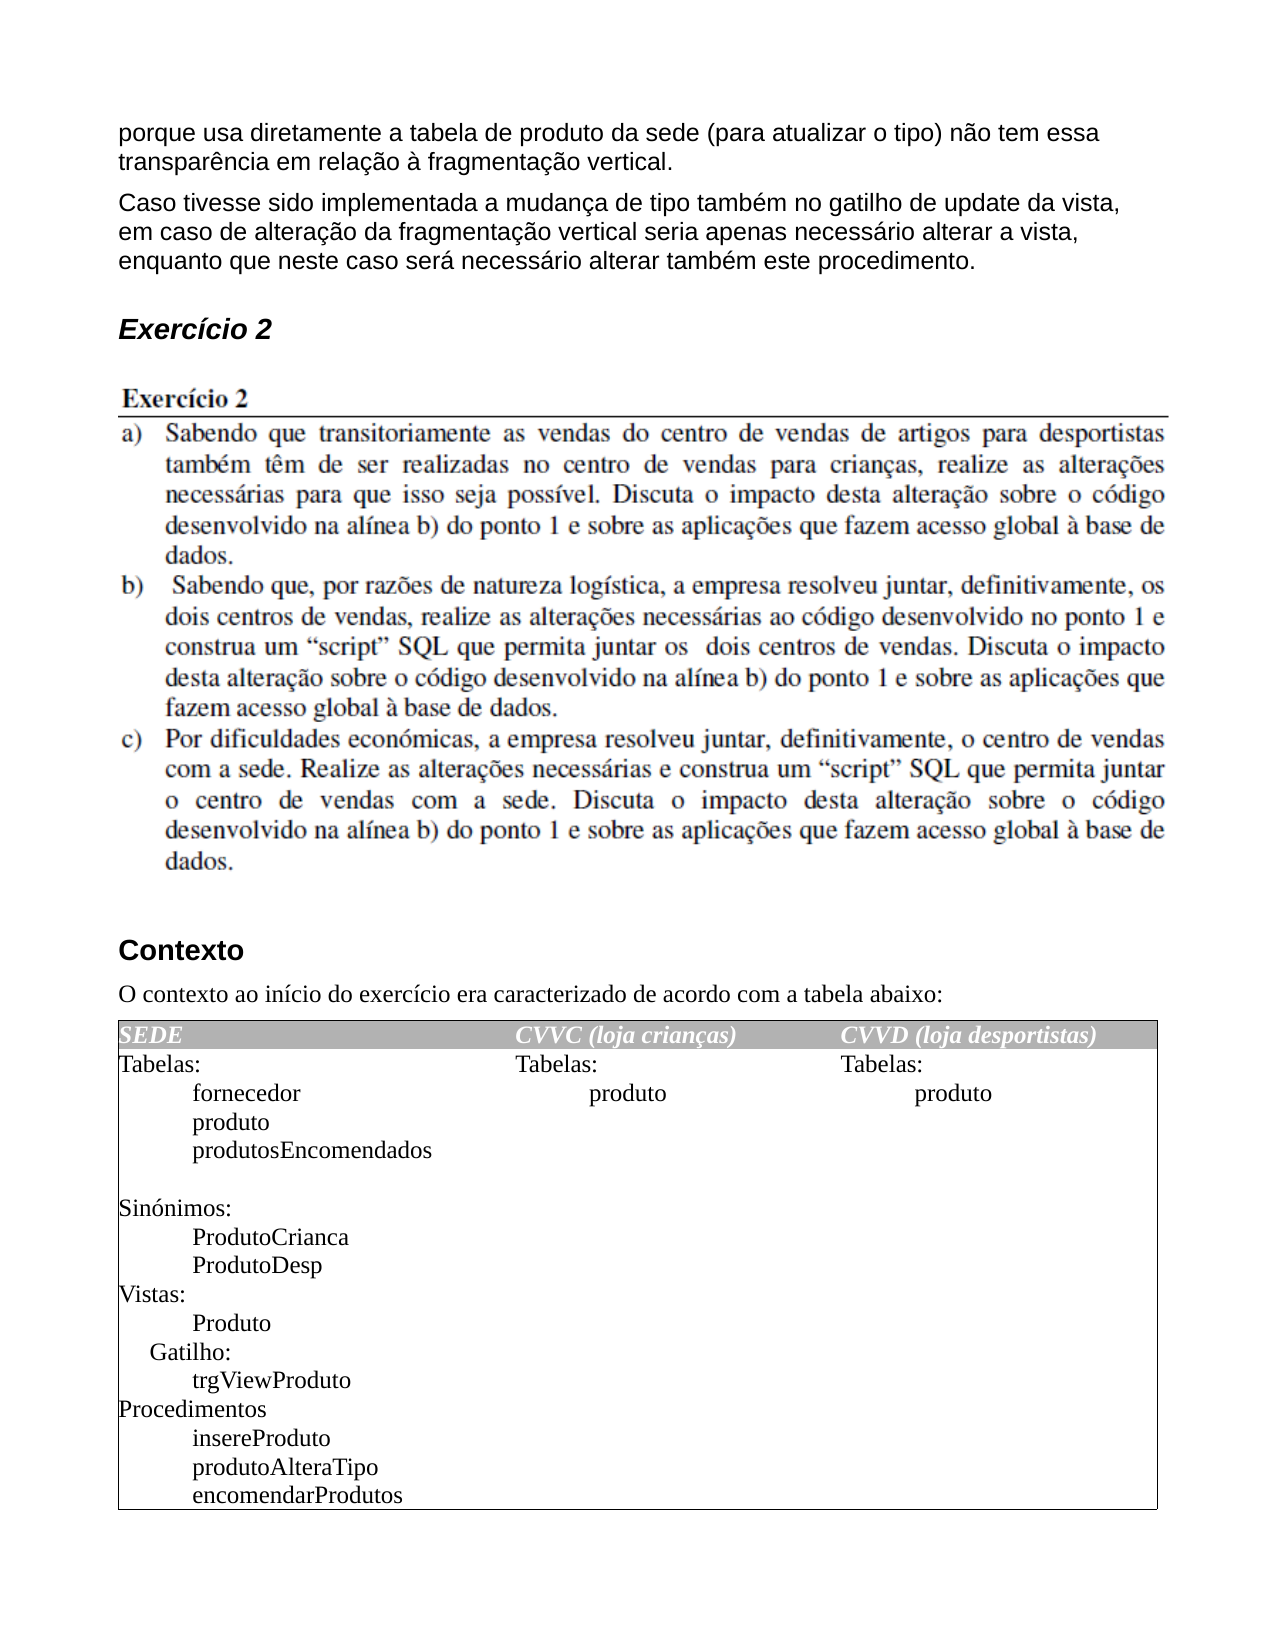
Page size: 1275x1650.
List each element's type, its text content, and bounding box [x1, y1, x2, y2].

table_cell [840, 1193, 1157, 1279]
text Caso tivesse sido implementada a mudança de tipo também no gatilho de update da vista, em caso de alteração da fragmentação vertical seria apenas necessário alterar a vista, enquanto que neste caso será necessário alterar também este procedimento. [118, 188, 1157, 274]
text O contexto ao início do exercício era caracterizado de acordo com a tabela abaixo: [118, 979, 1157, 1008]
table_cell Vistas: Produto Gatilho: trgViewProduto [119, 1279, 515, 1394]
table_cell Tabelas: produto [515, 1049, 840, 1193]
subtitle Contexto [118, 933, 1157, 966]
table_cell [840, 1394, 1157, 1509]
table_cell Tabelas: fornecedor produto produtosEncomendados [119, 1049, 515, 1193]
subtitle Exercício 2 [118, 312, 1157, 345]
table_cell [515, 1279, 840, 1394]
table_cell Sinónimos: ProdutoCrianca ProdutoDesp [119, 1193, 515, 1279]
table_cell Procedimentos insereProduto produtoAlteraTipo encomendarProdutos [119, 1394, 515, 1509]
table_header CVVD (loja desportistas) [840, 1021, 1157, 1049]
text porque usa diretamente a tabela de produto da sede (para atualizar o tipo) não tem essa transparência em relação à fragmentação vertical. [118, 118, 1157, 176]
table_cell [840, 1279, 1157, 1394]
table_cell [515, 1394, 840, 1509]
table_header CVVC (loja crianças) [515, 1021, 840, 1049]
table_cell [515, 1193, 840, 1279]
table_cell Tabelas: produto [840, 1049, 1157, 1193]
table_header SEDE [119, 1021, 515, 1049]
